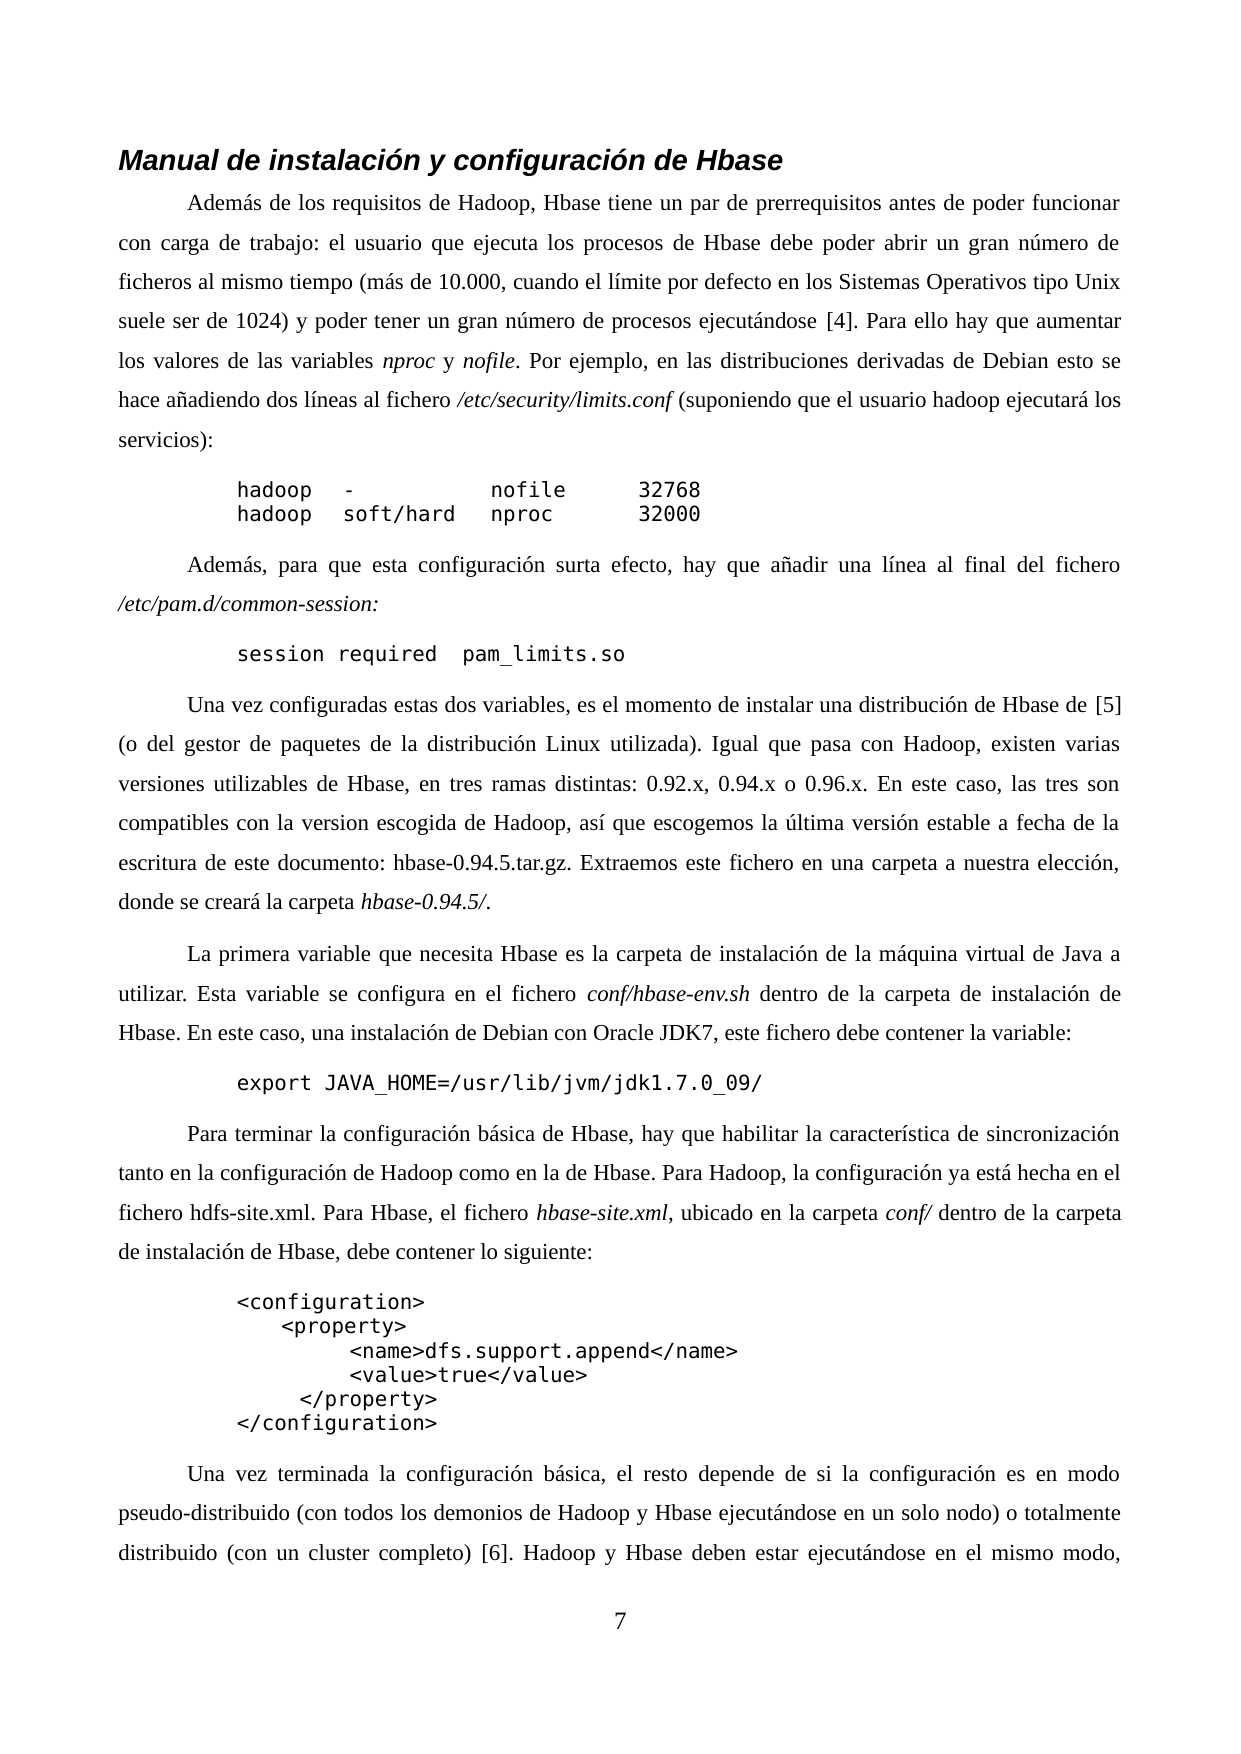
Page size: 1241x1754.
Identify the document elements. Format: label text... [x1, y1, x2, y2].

text <value>true</value> [195, 1363, 1045, 1387]
text <configuration> [195, 1290, 1045, 1314]
text Además de los requisitos de Hadoop, Hbase tiene un par de prerrequisitos antes de poder funcionar con carga de trabajo: el usuario que ejecuta los procesos de Hbase debe poder abrir un gran número de ficheros al mismo tiempo (más de 10.000, cuando el límite por defecto en los Sistemas Operativos tipo Unix suele ser de 1024) y poder tener un gran número de procesos ejecutándose [4]. Para ello hay que aumentar los valores de las variables nproc y nofile. Por ejemplo, en las distribuciones derivadas de Debian esto se hace añadiendo dos líneas al fichero /etc/security/limits.conf (suponiendo que el usuario hadoop ejecutará los servicios): [118, 189, 1122, 452]
text session required pam_limits.so [195, 642, 1045, 667]
text La primera variable que necesita Hbase es la carpeta de instalación de la máquina virtual de Java a utilizar. Esta variable se configura en el fichero conf/hbase-env.sh dentro de la carpeta de instalación de Hbase. En este caso, una instalación de Debian con Oracle JDK7, este fichero debe contener la variable: [118, 940, 1122, 1046]
text Una vez configuradas estas dos variables, es el momento de instalar una distribución de Hbase de [5] (o del gestor de paquetes de la distribución Linux utilizada). Igual que pasa con Hadoop, existen varias versiones utilizables de Hbase, en tres ramas distintas: 0.92.x, 0.94.x o 0.96.x. En este caso, las tres son compatibles con la version escogida de Hadoop, así que escogemos la última versión estable a fecha de la escritura de este documento: hbase-0.94.5.tar.gz. Extraemos este fichero en una carpeta a nuestra elección, donde se creará la carpeta hbase-0.94.5/. [118, 691, 1122, 914]
text Una vez terminada la configuración básica, el resto depende de si la configuración es en modo pseudo-distribuido (con todos los demonios de Hadoop y Hbase ejecutándose en un solo nodo) o totalmente distribuido (con un cluster completo) [6]. Hadoop y Hbase deben estar ejecutándose en el mismo modo, [118, 1460, 1122, 1565]
text Además, para que esta configuración surta efecto, hay que añadir una línea al final del fichero /etc/pam.d/common-session: [118, 551, 1122, 617]
text <name>dfs.support.append</name> [195, 1339, 1045, 1363]
subtitle Manual de instalación y configuración de Hbase [118, 143, 1122, 177]
text hadoop soft/hard nproc 32000 [195, 502, 1045, 527]
text export JAVA_HOME=/usr/lib/jvm/jdk1.7.0_09/ [195, 1071, 1045, 1095]
text </property> [195, 1387, 1045, 1411]
text hadoop - nofile 32768 [195, 478, 1045, 502]
text Para terminar la configuración básica de Hbase, hay que habilitar la característica de sincronización tanto en la configuración de Hadoop como en la de Hbase. Para Hadoop, la configuración ya está hecha en el fichero hdfs-site.xml. Para Hbase, el fichero hbase-site.xml, ubicado en la carpeta conf/ dentro de la carpeta de instalación de Hbase, debe contener lo siguiente: [118, 1120, 1122, 1264]
text </configuration> [195, 1411, 1045, 1436]
text <property> [195, 1314, 1045, 1339]
